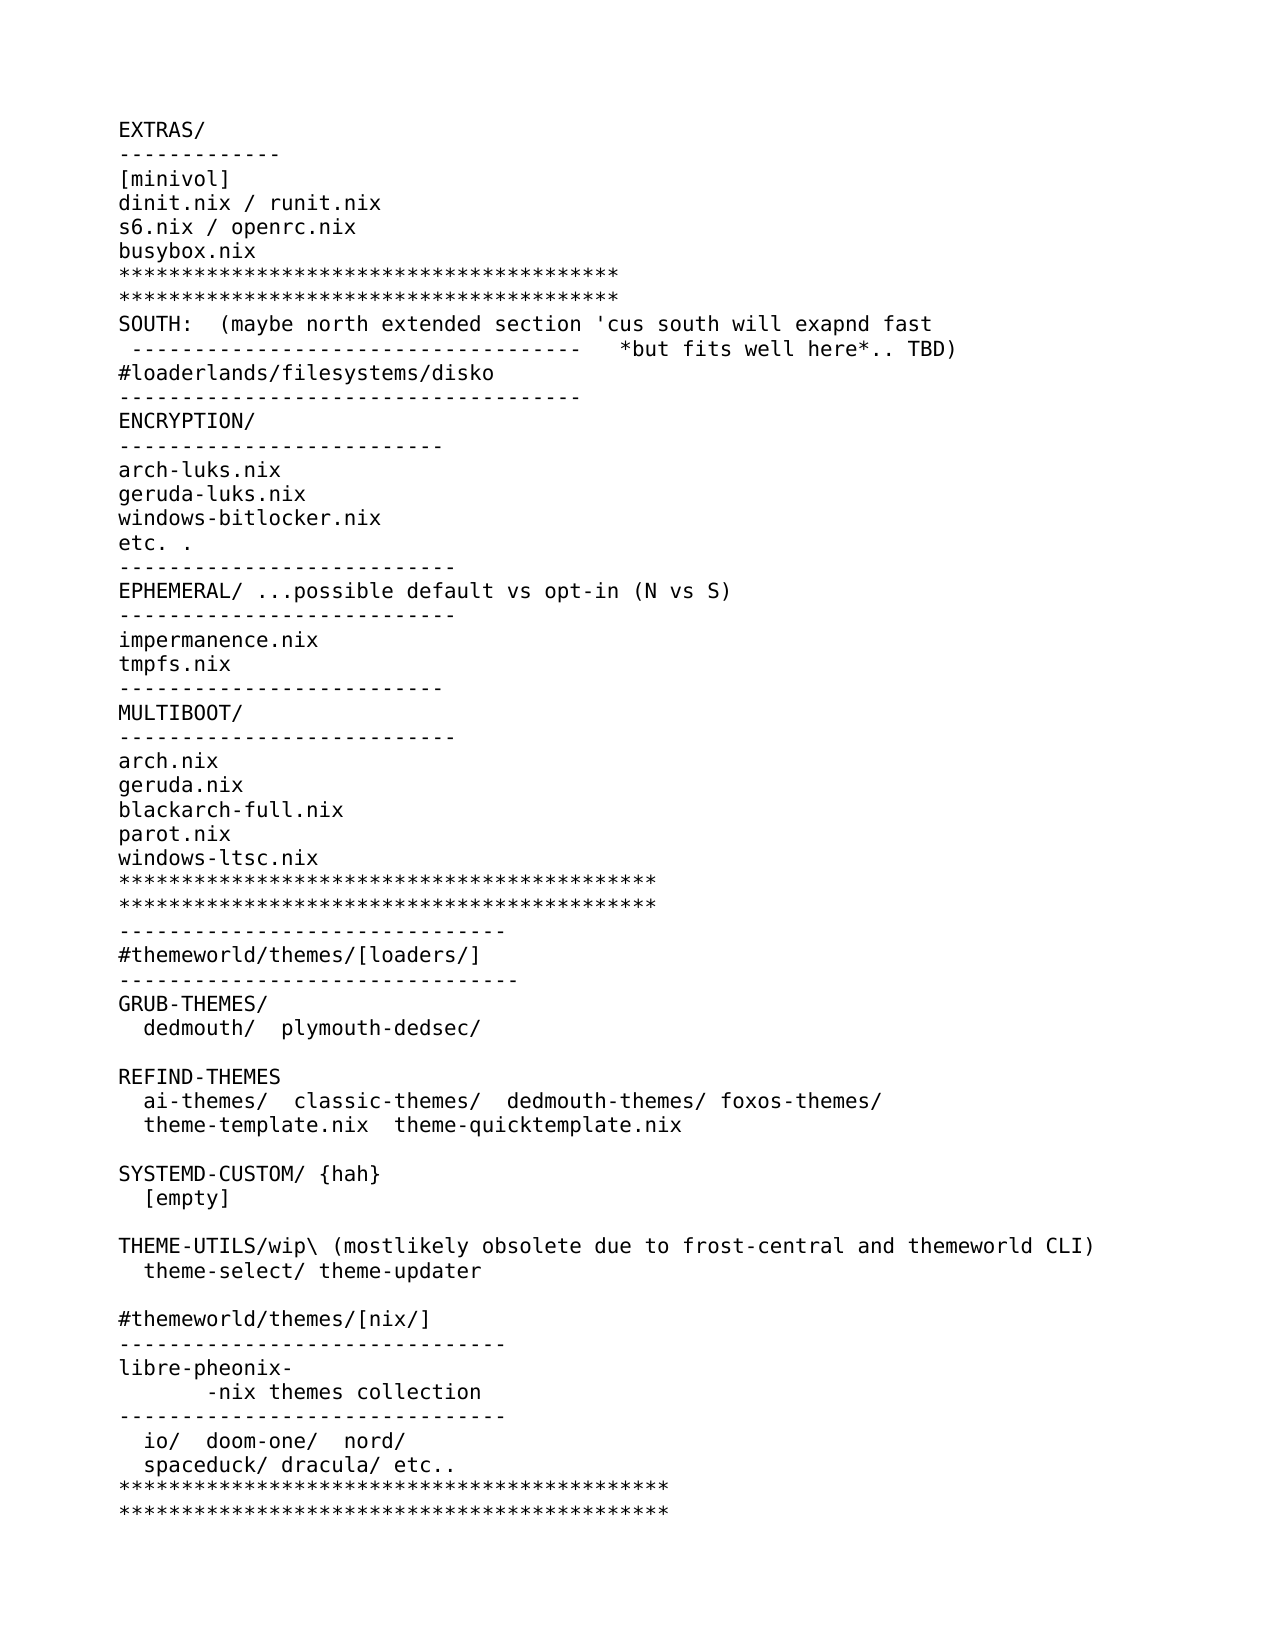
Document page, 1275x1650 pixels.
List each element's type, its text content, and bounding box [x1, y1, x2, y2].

text MULTIBOOT/ [118, 701, 1157, 725]
text -------------------------- [118, 434, 1157, 458]
text io/ doom-one/ nord/ [118, 1429, 1157, 1453]
text geruda-luks.nix [118, 482, 1157, 506]
text --------------------------- [118, 603, 1157, 628]
text ******************************************** [118, 1477, 1157, 1502]
text ------------------------------- [118, 1332, 1157, 1356]
text **************************************** [118, 288, 1157, 312]
text ai-themes/ classic-themes/ dedmouth-themes/ foxos-themes/ [118, 1089, 1157, 1113]
text #themeworld/themes/[loaders/] [118, 943, 1157, 968]
text s6.nix / openrc.nix [118, 215, 1157, 239]
text ------------------------------- [118, 1404, 1157, 1429]
text ******************************************* [118, 871, 1157, 895]
text etc. . [118, 531, 1157, 555]
text #loaderlands/filesystems/disko [118, 361, 1157, 385]
text THEME-UTILS/wip\ (mostlikely obsolete due to frost-central and themeworld CLI) [118, 1234, 1157, 1259]
text **************************************** [118, 264, 1157, 288]
text blackarch-full.nix [118, 798, 1157, 822]
text libre-pheonix- [118, 1356, 1157, 1380]
text SOUTH: (maybe north extended section 'cus south will exapnd fast [118, 312, 1157, 337]
text GRUB-THEMES/ [118, 992, 1157, 1016]
text REFIND-THEMES [118, 1065, 1157, 1089]
text #themeworld/themes/[nix/] [118, 1307, 1157, 1332]
text windows-ltsc.nix [118, 846, 1157, 871]
text --------------------------- [118, 725, 1157, 749]
text arch-luks.nix [118, 458, 1157, 482]
text arch.nix [118, 749, 1157, 773]
text dinit.nix / runit.nix [118, 191, 1157, 215]
text geruda.nix [118, 773, 1157, 798]
text theme-template.nix theme-quicktemplate.nix [118, 1113, 1157, 1137]
text -------------------------- [118, 676, 1157, 701]
text EPHEMERAL/ ...possible default vs opt-in (N vs S) [118, 579, 1157, 603]
text [minivol] [118, 167, 1157, 191]
text EXTRAS/ [118, 118, 1157, 142]
text dedmouth/ plymouth-dedsec/ [118, 1016, 1157, 1040]
text theme-select/ theme-updater [118, 1259, 1157, 1283]
text [empty] [118, 1186, 1157, 1210]
text ------------- [118, 142, 1157, 167]
text -------------------------------- [118, 968, 1157, 992]
text ******************************************* [118, 895, 1157, 919]
text ------------------------------------- [118, 385, 1157, 409]
text windows-bitlocker.nix [118, 506, 1157, 531]
text spaceduck/ dracula/ etc.. [118, 1453, 1157, 1477]
text ------------------------------------ *but fits well here*.. TBD) [118, 337, 1157, 361]
text --------------------------- [118, 555, 1157, 579]
text -nix themes collection [118, 1380, 1157, 1404]
text ENCRYPTION/ [118, 409, 1157, 434]
text ------------------------------- [118, 919, 1157, 943]
text busybox.nix [118, 239, 1157, 264]
text tmpfs.nix [118, 652, 1157, 676]
text SYSTEMD-CUSTOM/ {hah} [118, 1162, 1157, 1186]
text impermanence.nix [118, 628, 1157, 652]
text ******************************************** [118, 1502, 1157, 1526]
text parot.nix [118, 822, 1157, 846]
